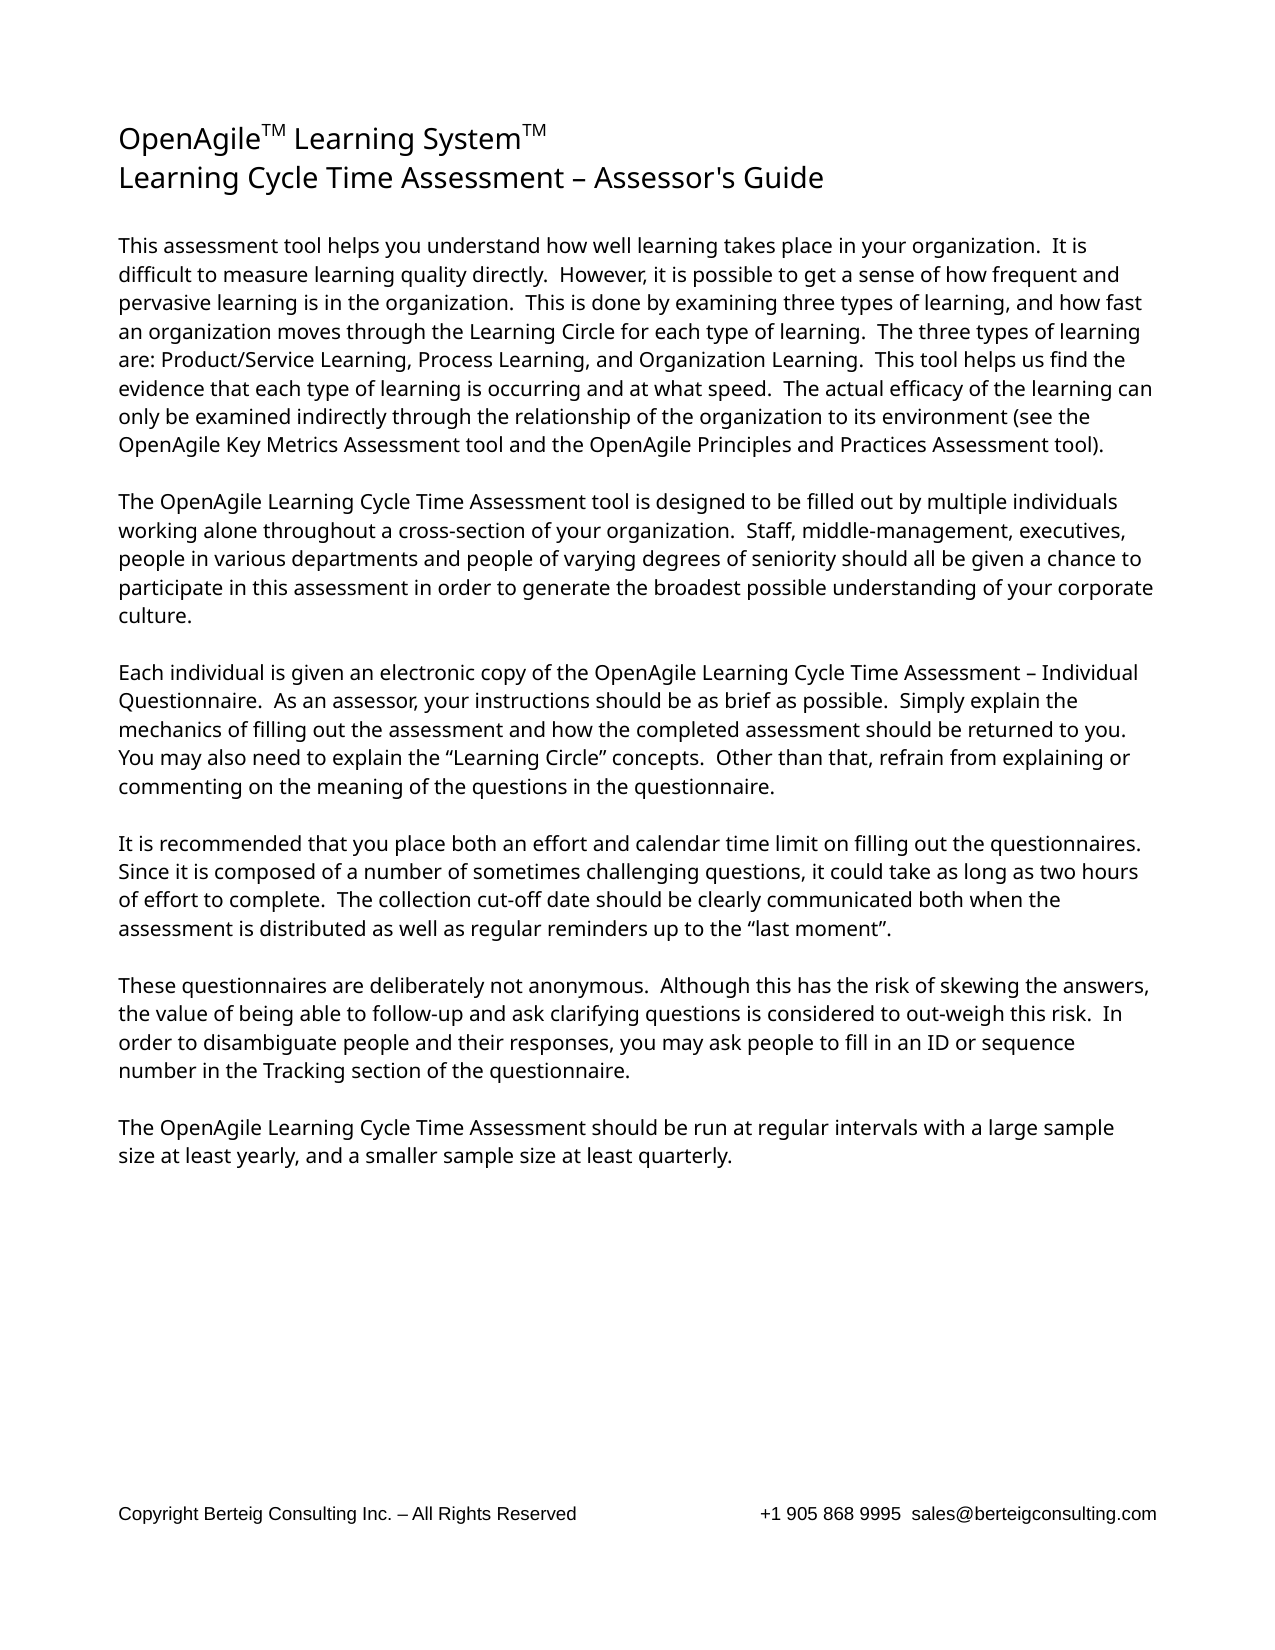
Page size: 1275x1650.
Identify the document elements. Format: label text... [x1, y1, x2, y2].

text The OpenAgile Learning Cycle Time Assessment tool is designed to be filled out by multiple individuals working alone throughout a cross-section of your organization. Staff, middle-management, executives, people in various departments and people of varying degrees of seniority should all be given a chance to participate in this assessment in order to generate the broadest possible understanding of your corporate culture. [118, 487, 1157, 630]
text This assessment tool helps you understand how well learning takes place in your organization. It is difficult to measure learning quality directly. However, it is possible to get a sense of how frequent and pervasive learning is in the organization. This is done by examining three types of learning, and how fast an organization moves through the Learning Circle for each type of learning. The three types of learning are: Product/Service Learning, Process Learning, and Organization Learning. This tool helps us find the evidence that each type of learning is occurring and at what speed. The actual efficacy of the learning can only be examined indirectly through the relationship of the organization to its environment (see the OpenAgile Key Metrics Assessment tool and the OpenAgile Principles and Practices Assessment tool). [118, 232, 1157, 459]
text OpenAgileTM Learning SystemTM [118, 118, 1157, 158]
text The OpenAgile Learning Cycle Time Assessment should be run at regular intervals with a large sample size at least yearly, and a smaller sample size at least quarterly. [118, 1113, 1157, 1170]
text Each individual is given an electronic copy of the OpenAgile Learning Cycle Time Assessment – Individual Questionnaire. As an assessor, your instructions should be as brief as possible. Simply explain the mechanics of filling out the assessment and how the completed assessment should be returned to you. You may also need to explain the “Learning Circle” concepts. Other than that, refrain from explaining or commenting on the meaning of the questions in the questionnaire. [118, 658, 1157, 800]
text These questionnaires are deliberately not anonymous. Although this has the risk of skewing the answers, the value of being able to follow-up and ask clarifying questions is considered to out-weigh this risk. In order to disambiguate people and their responses, you may ask people to fill in an ID or sequence number in the Tracking section of the questionnaire. [118, 971, 1157, 1085]
text Learning Cycle Time Assessment – Assessor's Guide [118, 158, 1157, 197]
text It is recommended that you place both an effort and calendar time limit on filling out the questionnaires. Since it is composed of a number of sometimes challenging questions, it could take as long as two hours of effort to complete. The collection cut-off date should be clearly communicated both when the assessment is distributed as well as regular reminders up to the “last moment”. [118, 829, 1157, 942]
